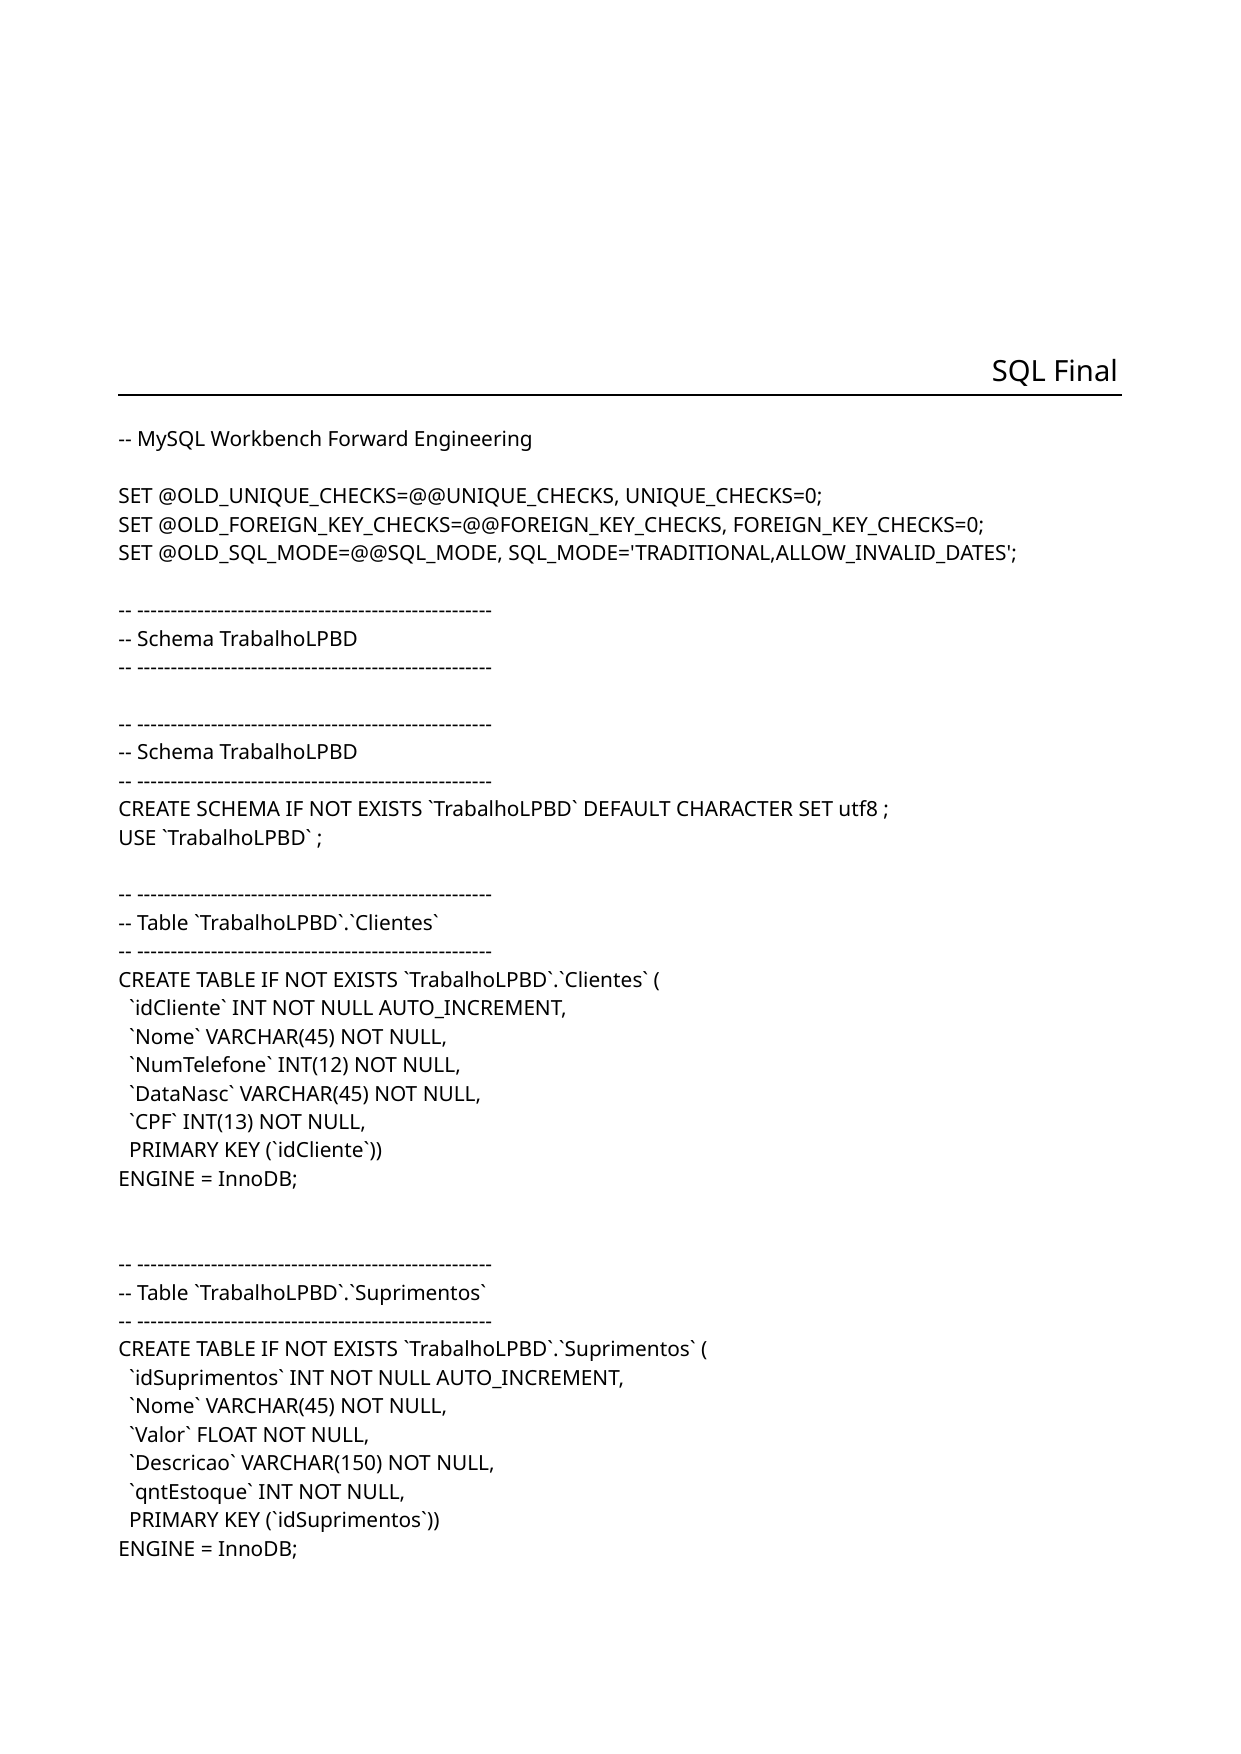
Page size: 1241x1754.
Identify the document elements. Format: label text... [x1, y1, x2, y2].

text SQL Final [118, 346, 1122, 394]
text -- ----------------------------------------------------- [118, 709, 1122, 737]
text `qntEstoque` INT NOT NULL, [118, 1477, 1122, 1505]
text -- ----------------------------------------------------- [118, 1306, 1122, 1334]
text SET @OLD_SQL_MODE=@@SQL_MODE, SQL_MODE='TRADITIONAL,ALLOW_INVALID_DATES'; [118, 538, 1122, 567]
text -- ----------------------------------------------------- [118, 766, 1122, 794]
text -- ----------------------------------------------------- [118, 595, 1122, 624]
text -- Table `TrabalhoLPBD`.`Clientes` [118, 908, 1122, 936]
text -- MySQL Workbench Forward Engineering [118, 424, 1122, 453]
text CREATE TABLE IF NOT EXISTS `TrabalhoLPBD`.`Suprimentos` ( [118, 1334, 1122, 1363]
text `Nome` VARCHAR(45) NOT NULL, [118, 1391, 1122, 1420]
text PRIMARY KEY (`idSuprimentos`)) [118, 1505, 1122, 1534]
text `CPF` INT(13) NOT NULL, [118, 1107, 1122, 1136]
text `Nome` VARCHAR(45) NOT NULL, [118, 1022, 1122, 1050]
text `NumTelefone` INT(12) NOT NULL, [118, 1050, 1122, 1079]
text SET @OLD_FOREIGN_KEY_CHECKS=@@FOREIGN_KEY_CHECKS, FOREIGN_KEY_CHECKS=0; [118, 510, 1122, 538]
text -- Table `TrabalhoLPBD`.`Suprimentos` [118, 1278, 1122, 1306]
text `DataNasc` VARCHAR(45) NOT NULL, [118, 1079, 1122, 1107]
text `Valor` FLOAT NOT NULL, [118, 1420, 1122, 1448]
text -- Schema TrabalhoLPBD [118, 624, 1122, 652]
text -- ----------------------------------------------------- [118, 879, 1122, 908]
text SET @OLD_UNIQUE_CHECKS=@@UNIQUE_CHECKS, UNIQUE_CHECKS=0; [118, 481, 1122, 510]
text `idCliente` INT NOT NULL AUTO_INCREMENT, [118, 993, 1122, 1022]
text CREATE TABLE IF NOT EXISTS `TrabalhoLPBD`.`Clientes` ( [118, 965, 1122, 993]
text -- Schema TrabalhoLPBD [118, 737, 1122, 766]
text USE `TrabalhoLPBD` ; [118, 823, 1122, 851]
text -- ----------------------------------------------------- [118, 936, 1122, 965]
text `idSuprimentos` INT NOT NULL AUTO_INCREMENT, [118, 1363, 1122, 1391]
text `Descricao` VARCHAR(150) NOT NULL, [118, 1448, 1122, 1477]
text PRIMARY KEY (`idCliente`)) [118, 1136, 1122, 1164]
text -- ----------------------------------------------------- [118, 1249, 1122, 1278]
text CREATE SCHEMA IF NOT EXISTS `TrabalhoLPBD` DEFAULT CHARACTER SET utf8 ; [118, 794, 1122, 823]
text ENGINE = InnoDB; [118, 1534, 1122, 1562]
text -- ----------------------------------------------------- [118, 652, 1122, 681]
text ENGINE = InnoDB; [118, 1164, 1122, 1192]
